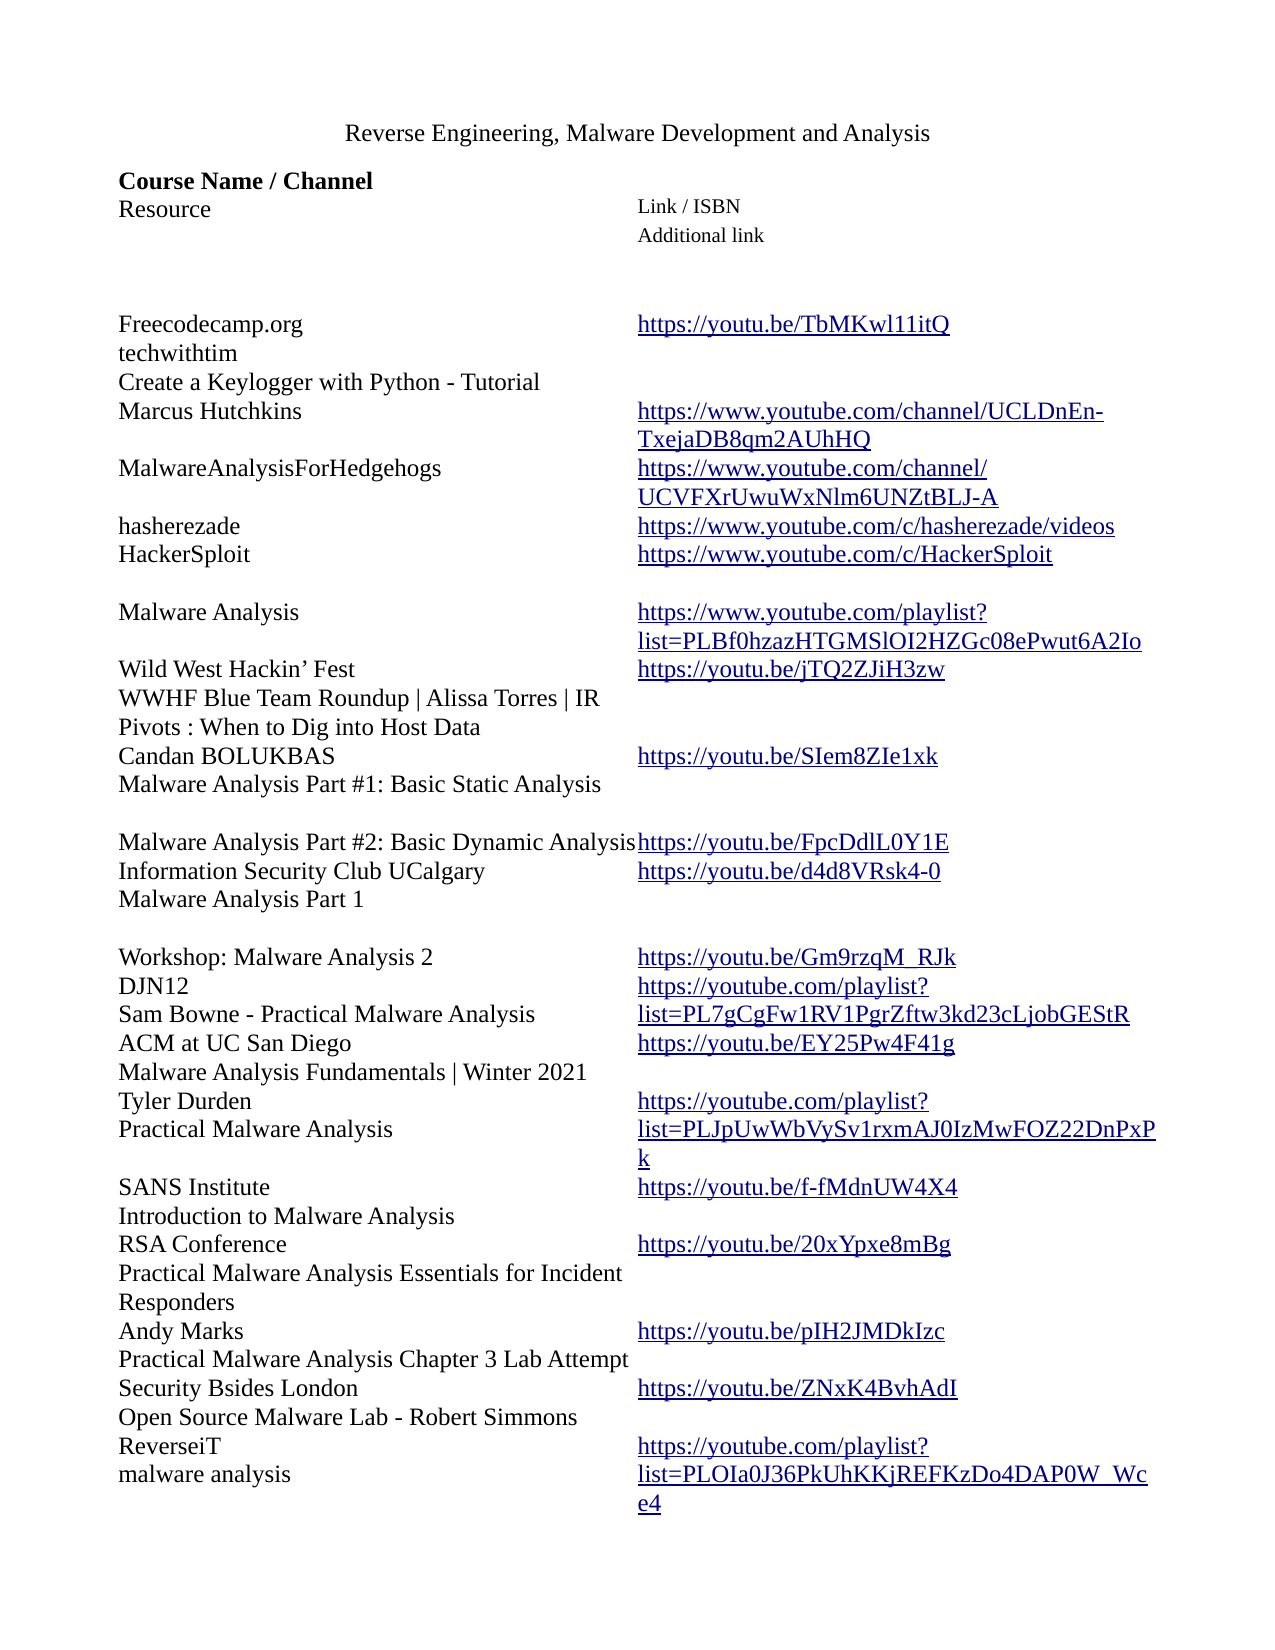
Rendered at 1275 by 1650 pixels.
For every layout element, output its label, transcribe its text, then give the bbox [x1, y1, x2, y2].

table_cell Additional link [638, 223, 1157, 252]
table_cell https://youtube.com/playlist?list=PLOIa0J36PkUhKKjREFKzDo4DAP0W_Wce4 [638, 1431, 1157, 1517]
table_cell Link / ISBN [638, 195, 1157, 223]
table_cell https://youtu.be/20xYpxe8mBg [638, 1230, 1157, 1316]
table_cell Tyler Durden Practical Malware Analysis [118, 1086, 637, 1172]
table_cell https://youtu.be/d4d8VRsk4-0 https://youtu.be/Gm9rzqM_RJk [638, 856, 1157, 971]
table_cell [638, 281, 1157, 309]
table_cell RSA Conference Practical Malware Analysis Essentials for Incident Responders [118, 1230, 637, 1316]
table_header [638, 166, 1157, 194]
table_cell ReverseiT malware analysis [118, 1431, 637, 1517]
table_cell https://youtube.com/playlist?list=PLJpUwWbVySv1rxmAJ0IzMwFOZ22DnPxPk [638, 1086, 1157, 1172]
table_cell HackerSploit Malware Analysis [118, 540, 637, 654]
table_cell https://youtube.com/playlist?list=PL7gCgFw1RV1PgrZftw3kd23cLjobGEStR [638, 971, 1157, 1028]
table_cell DJN12 Sam Bowne - Practical Malware Analysis [118, 971, 637, 1028]
table_cell https://www.youtube.com/c/hasherezade/videos [638, 511, 1157, 539]
table_cell Marcus Hutchkins [118, 396, 637, 453]
table_cell https://www.youtube.com/c/HackerSploit https://www.youtube.com/playlist?list=PLBf0hzazHTGMSlOI2HZGc08ePwut6A2Io [638, 540, 1157, 654]
table_cell Candan BOLUKBAS Malware Analysis Part #1: Basic Static Analysis Malware Analysis Part #2: Basic Dynamic Analysis [118, 741, 637, 856]
table_cell Security Bsides London Open Source Malware Lab - Robert Simmons [118, 1373, 637, 1431]
table_cell SANS Institute Introduction to Malware Analysis [118, 1172, 637, 1229]
table_cell https://youtu.be/TbMKwl11itQ [638, 310, 1157, 396]
table_cell ACM at UC San Diego Malware Analysis Fundamentals | Winter 2021 [118, 1028, 637, 1086]
table_cell https://youtu.be/jTQ2ZJiH3zw [638, 655, 1157, 741]
table_cell https://youtu.be/EY25Pw4F41g [638, 1028, 1157, 1086]
table_cell [638, 252, 1157, 281]
text Reverse Engineering, Malware Development and Analysis [118, 118, 1157, 147]
table_cell MalwareAnalysisForHedgehogs [118, 453, 637, 511]
table_cell Information Security Club UCalgary Malware Analysis Part 1 Workshop: Malware Analysis 2 [118, 856, 637, 971]
table_cell Freecodecamp.org techwithtim Create a Keylogger with Python - Tutorial [118, 310, 637, 396]
table_cell Andy Marks Practical Malware Analysis Chapter 3 Lab Attempt [118, 1316, 637, 1373]
table_cell https://youtu.be/pIH2JMDkIzc [638, 1316, 1157, 1373]
table_cell https://youtu.be/ZNxK4BvhAdI [638, 1373, 1157, 1431]
table_cell [118, 223, 637, 252]
table_cell [118, 281, 637, 309]
table_cell https://youtu.be/SIem8ZIe1xk https://youtu.be/FpcDdlL0Y1E [638, 741, 1157, 856]
table_cell https://youtu.be/f-fMdnUW4X4 [638, 1172, 1157, 1229]
table_cell Wild West Hackin’ Fest WWHF Blue Team Roundup | Alissa Torres | IR Pivots : When to Dig into Host Data [118, 655, 637, 741]
table_cell https://www.youtube.com/channel/UCLDnEn-TxejaDB8qm2AUhHQ [638, 396, 1157, 453]
table_cell hasherezade [118, 511, 637, 539]
table_cell https://www.youtube.com/channel/UCVFXrUwuWxNlm6UNZtBLJ-A [638, 453, 1157, 511]
table_cell Resource [118, 195, 637, 223]
table_cell [118, 252, 637, 281]
table_header Course Name / Channel [118, 166, 637, 194]
